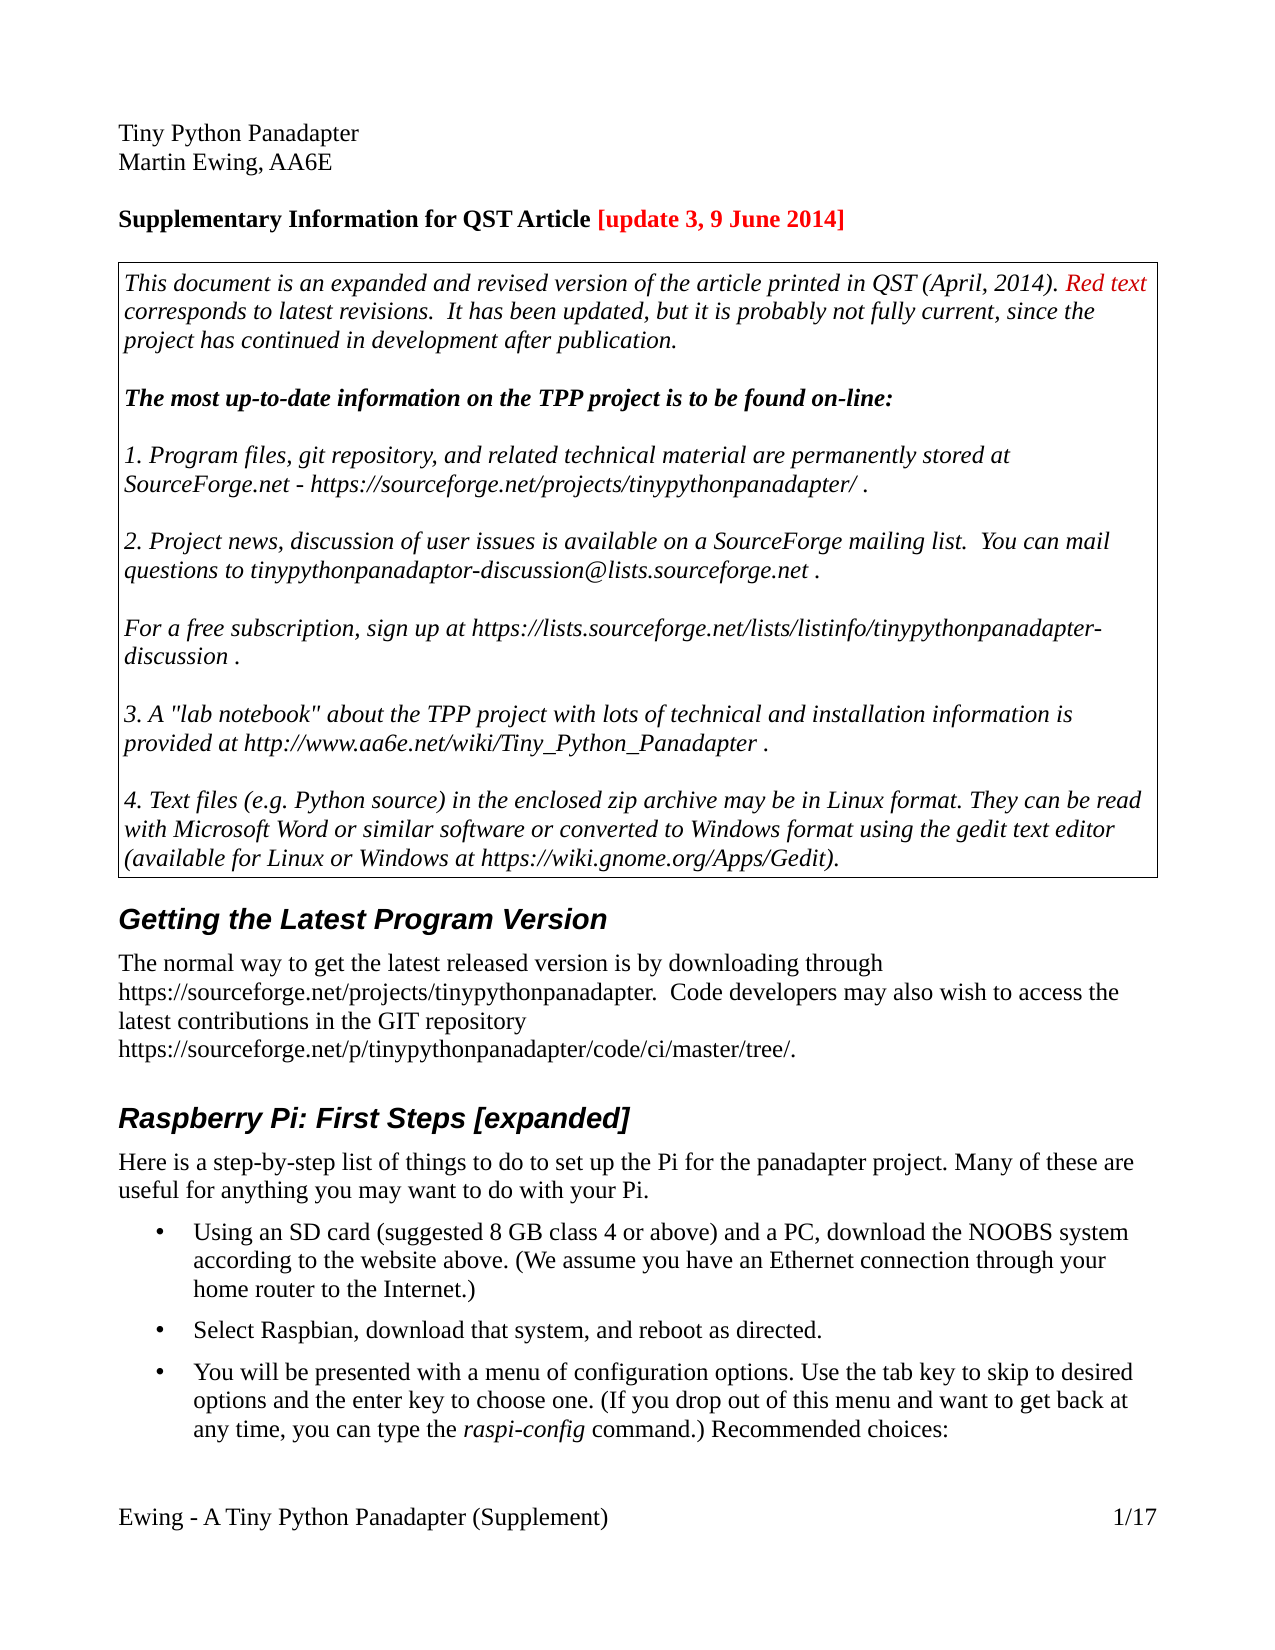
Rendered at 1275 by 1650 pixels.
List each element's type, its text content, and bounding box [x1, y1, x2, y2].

text Martin Ewing, AA6E [118, 147, 1157, 176]
table_header This document is an expanded and revised version of the article printed in QST (April, 2014). Red text corresponds to latest revisions. It has been updated, but it is probably not fully current, since the project has continued in development after publication. The most up-to-date information on the TPP project is to be found on-line: 1. Program files, git repository, and related technical material are permanently stored at SourceForge.net - https://sourceforge.net/projects/tinypythonpanadapter/ . 2. Project news, discussion of user issues is available on a SourceForge mailing list. You can mail questions to tinypythonpanadaptor-discussion@lists.sourceforge.net . For a free subscription, sign up at https://lists.sourceforge.net/lists/listinfo/tinypythonpanadapter-discussion . 3. A "lab notebook" about the TPP project with lots of technical and installation information is provided at http://www.aa6e.net/wiki/Tiny_Python_Panadapter . 4. Text files (e.g. Python source) in the enclosed zip archive may be in Linux format. They can be read with Microsoft Word or similar software or converted to Windows format using the gedit text editor (available for Linux or Windows at https://wiki.gnome.org/Apps/Gedit). [119, 263, 1157, 877]
text The normal way to get the latest released version is by downloading through https://sourceforge.net/projects/tinypythonpanadapter. Code developers may also wish to access the latest contributions in the GIT repository https://sourceforge.net/p/tinypythonpanadapter/code/ci/master/tree/. [118, 948, 1157, 1063]
text Here is a step-by-step list of things to do to set up the Pi for the panadapter project. Many of these are useful for anything you may want to do with your Pi. [118, 1147, 1157, 1204]
list Using an SD card (suggested 8 GB class 4 or above) and a PC, download the NOOBS system according to the website above. (We assume you have an Ethernet connection through your home router to the Internet.) [156, 1217, 1157, 1303]
text Supplementary Information for QST Article [update 3, 9 June 2014] [118, 204, 1157, 233]
list You will be presented with a menu of configuration options. Use the tab key to skip to desired options and the enter key to choose one. (If you drop out of this menu and want to get back at any time, you can type the raspi-config command.) Recommended choices: [156, 1357, 1157, 1443]
subtitle Raspberry Pi: First Steps [expanded] [118, 1101, 1157, 1134]
text Tiny Python Panadapter [118, 118, 1157, 147]
subtitle Getting the Latest Program Version [118, 902, 1157, 936]
list Select Raspbian, download that system, and reboot as directed. [156, 1316, 1157, 1344]
